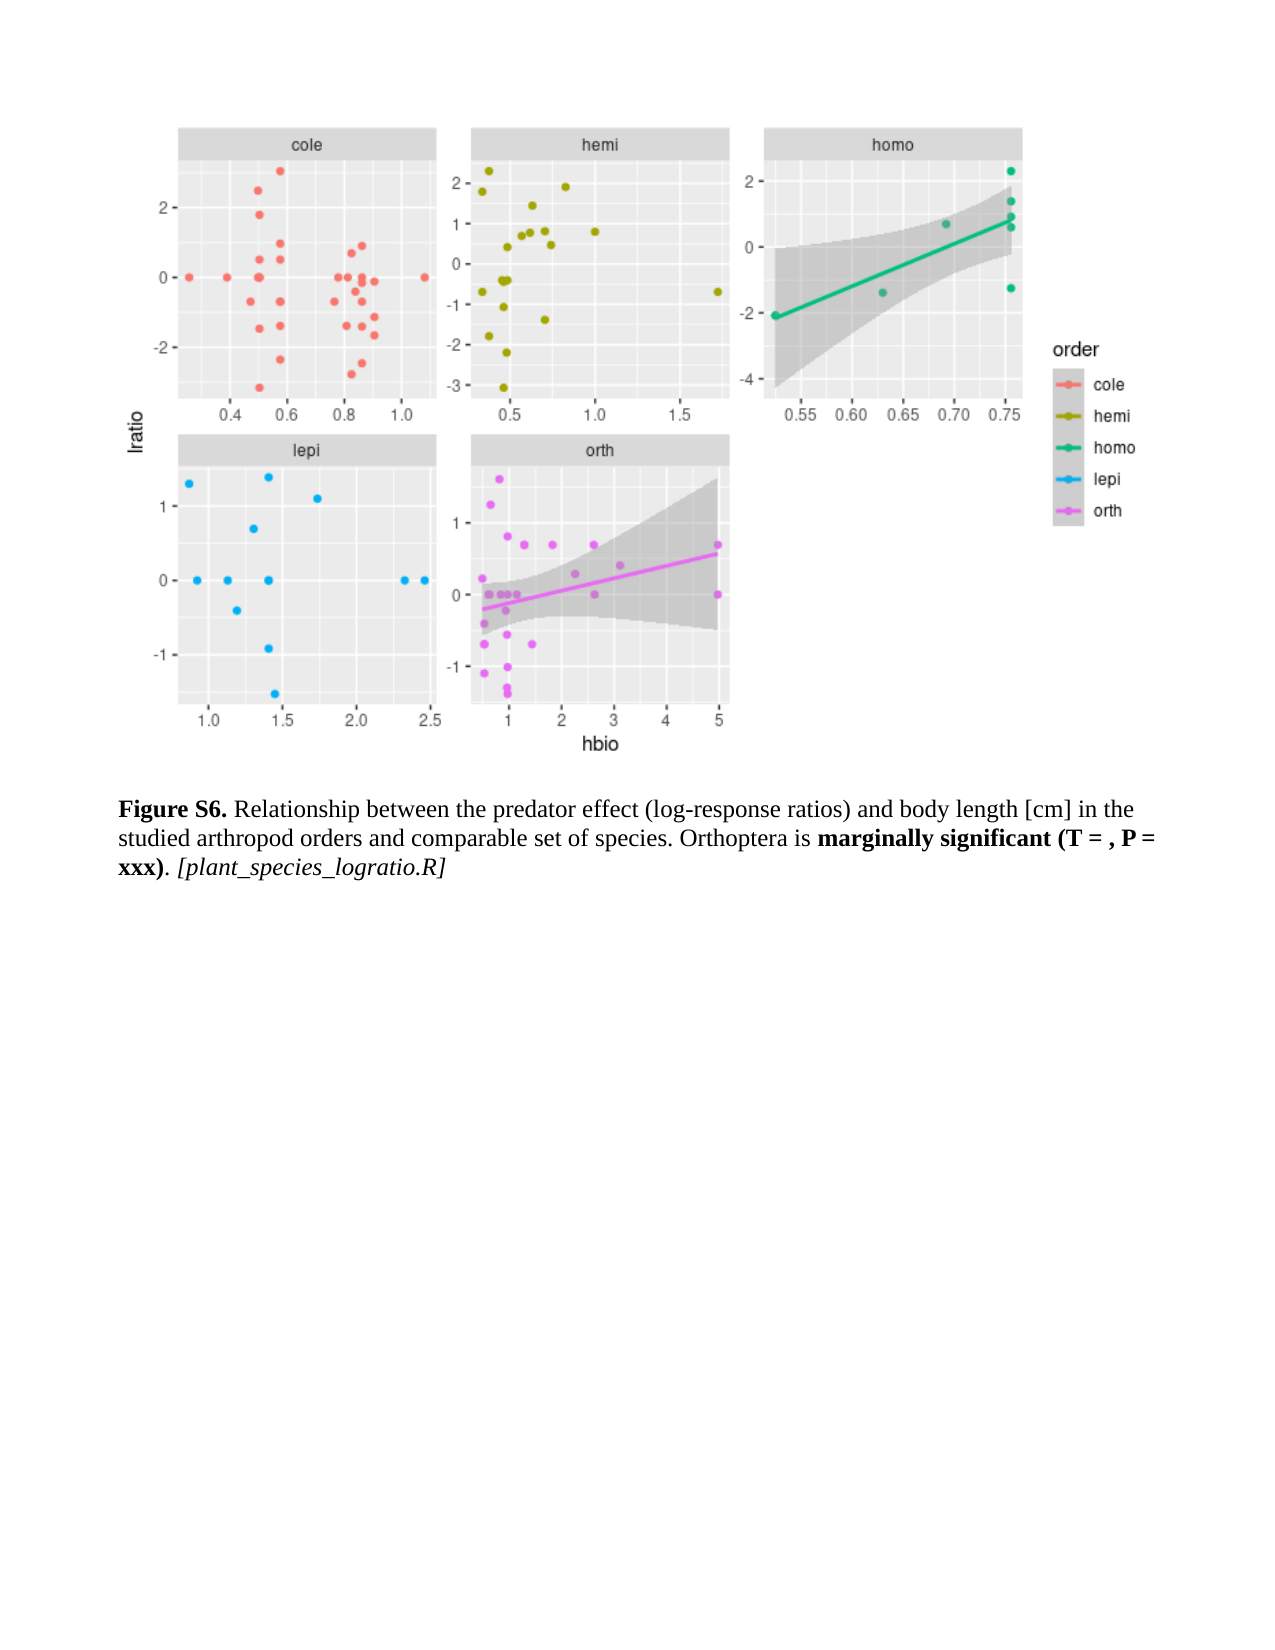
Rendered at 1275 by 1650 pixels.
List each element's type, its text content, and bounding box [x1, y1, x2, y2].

text Figure S6. Relationship between the predator effect (log-response ratios) and body length [cm] in the studied arthropod orders and comparable set of species. Orthoptera is marginally significant (T = , P = xxx). [plant_species_logratio.R] [118, 794, 1157, 881]
picture [118, 118, 1157, 766]
